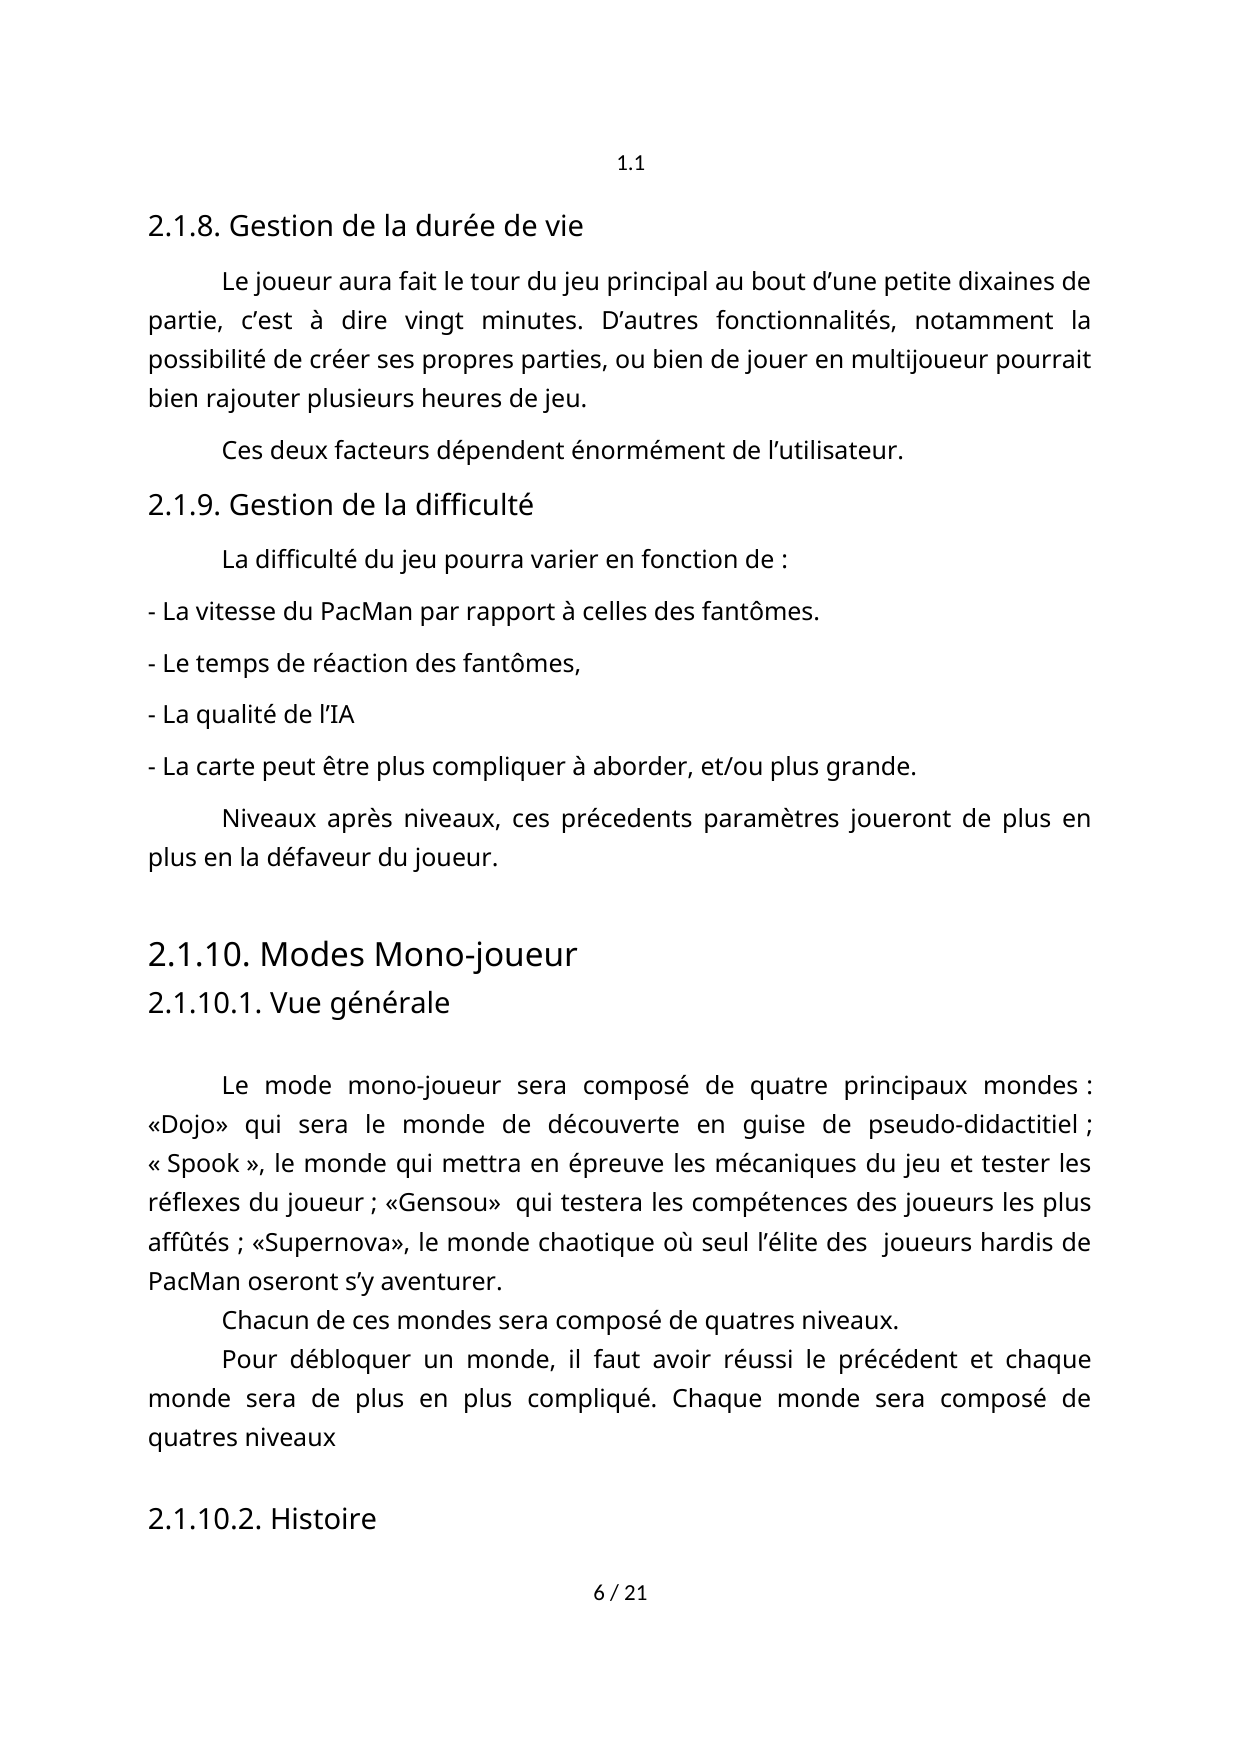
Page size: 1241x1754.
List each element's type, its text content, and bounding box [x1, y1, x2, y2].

text Le mode mono-joueur sera composé de quatre principaux mondes : «Dojo» qui sera le monde de découverte en guise de pseudo-didactitiel ; « Spook », le monde qui mettra en épreuve les mécaniques du jeu et tester les réflexes du joueur ; «Gensou» qui testera les compétences des joueurs les plus affûtés ; «Supernova», le monde chaotique où seul l’élite des joueurs hardis de PacMan oseront s’y aventurer. [148, 1067, 1093, 1297]
text 2.1.9. Gestion de la difficulté [148, 484, 1093, 524]
text Ces deux facteurs dépendent énormément de l’utilisateur. [148, 432, 1093, 466]
text Le joueur aura fait le tour du jeu principal au bout d’une petite dixaines de partie, c’est à dire vingt minutes. D’autres fonctionnalités, notamment la possibilité de créer ses propres parties, ou bien de jouer en multijoueur pourrait bien rajouter plusieurs heures de jeu. [148, 263, 1093, 415]
text Pour débloquer un monde, il faut avoir réussi le précédent et chaque monde sera de plus en plus compliqué. Chaque monde sera composé de quatres niveaux [148, 1342, 1093, 1454]
text 2.1.8. Gestion de la durée de vie [148, 205, 1093, 245]
text La difficulté du jeu pourra varier en fonction de : [148, 542, 1093, 576]
text Chacun de ces mondes sera composé de quatres niveaux. [148, 1302, 1093, 1337]
text 2.1.10.2. Histoire [148, 1498, 1093, 1538]
text Niveaux après niveaux, ces précedents paramètres joueront de plus en plus en la défaveur du joueur. [148, 801, 1093, 874]
text - Le temps de réaction des fantômes, [148, 646, 1093, 679]
text - La carte peut être plus compliquer à aborder, et/ou plus grande. [148, 749, 1093, 783]
text - La qualité de l’IA [148, 697, 1093, 731]
text 2.1.10. Modes Mono-joueur [148, 931, 1093, 976]
text - La vitesse du PacMan par rapport à celles des fantômes. [148, 594, 1093, 628]
text 2.1.10.1. Vue générale [148, 983, 1093, 1022]
